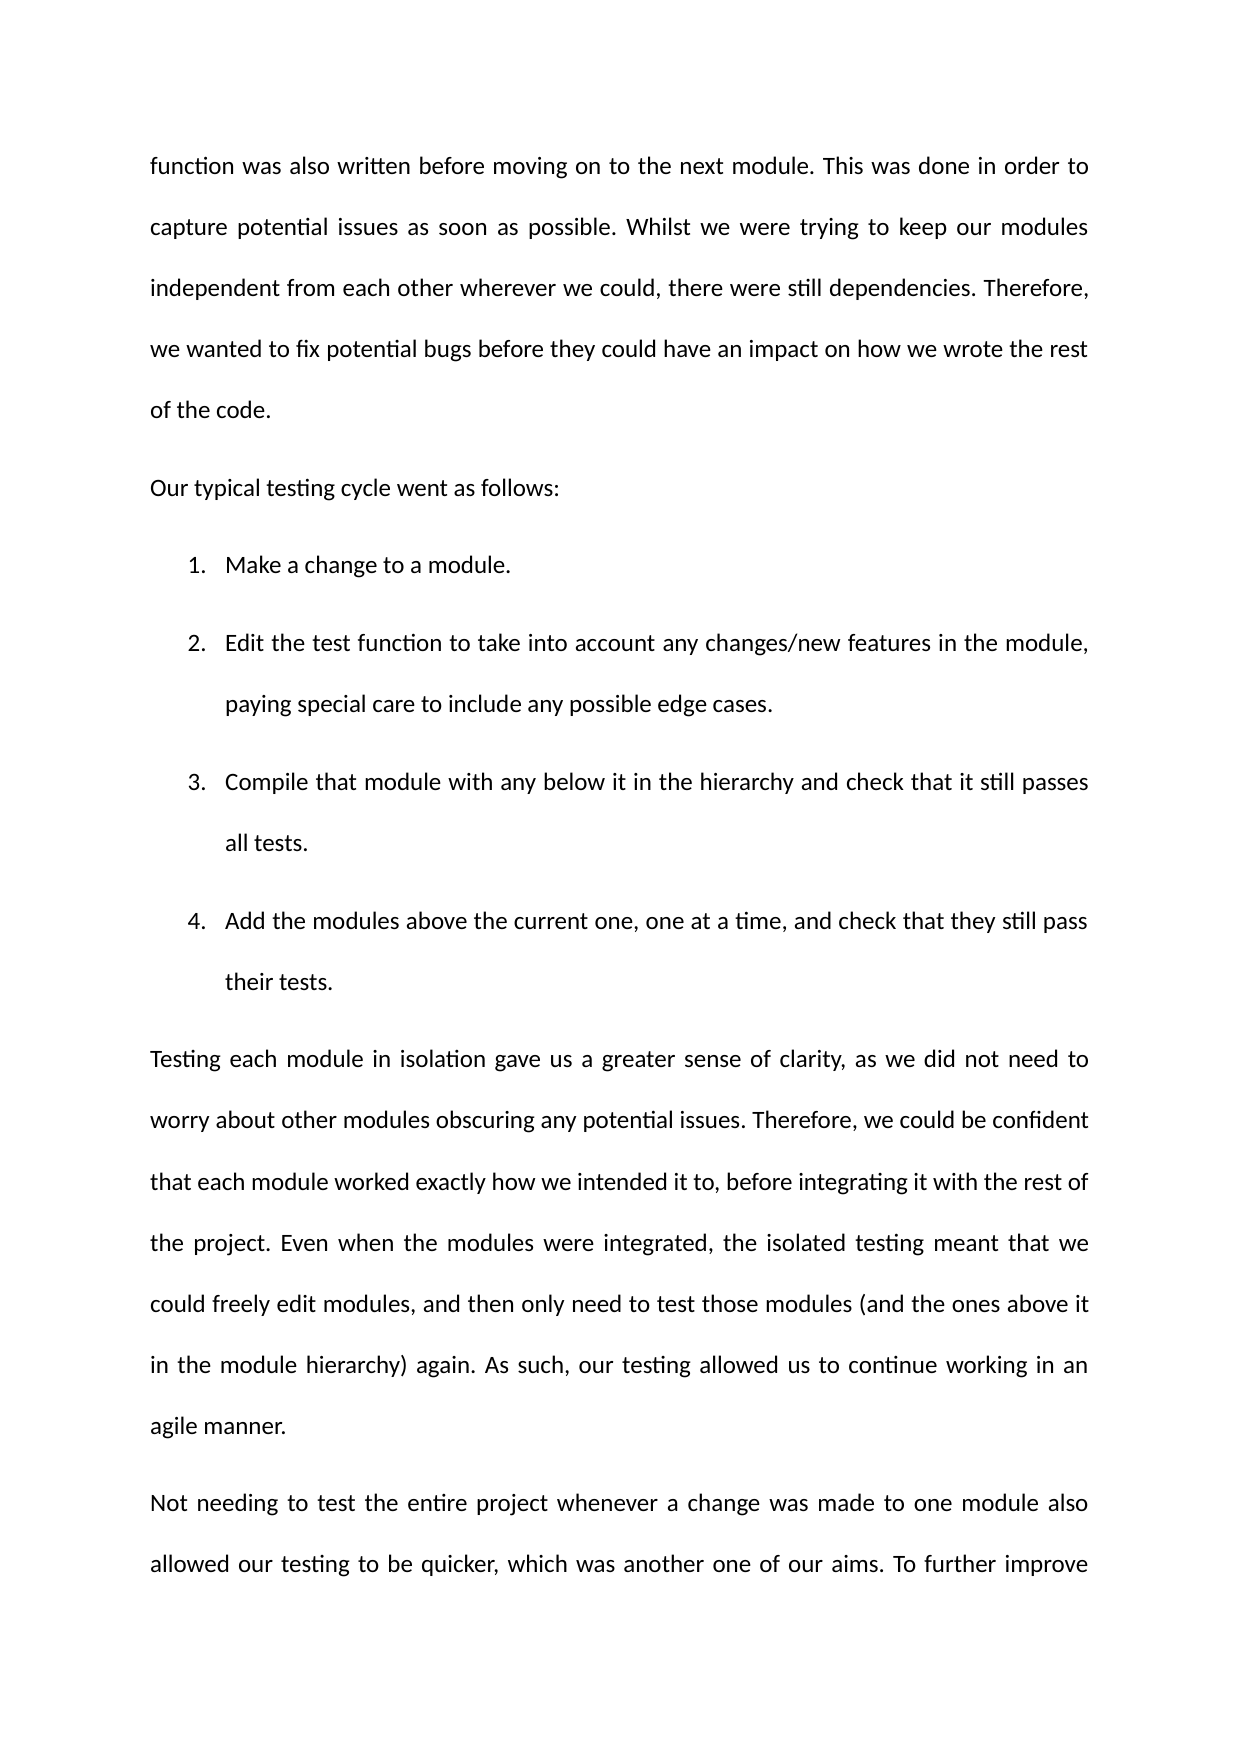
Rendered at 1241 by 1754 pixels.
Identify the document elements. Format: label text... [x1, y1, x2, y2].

text Our typical testing cycle went as follows: [150, 472, 1090, 502]
text Not needing to test the entire project whenever a change was made to one module also allowed our testing to be quicker, which was another one of our aims. To further improve [150, 1487, 1090, 1579]
list Edit the test function to take into account any changes/new features in the module, paying special care to include any possible edge cases. [187, 627, 1090, 719]
text function was also written before moving on to the next module. This was done in order to capture potential issues as soon as possible. Whilst we were trying to keep our modules independent from each other wherever we could, there were still dependencies. Therefore, we wanted to fix potential bugs before they could have an impact on how we wrote the rest of the code. [150, 150, 1090, 425]
list Compile that module with any below it in the hierarchy and check that it still passes all tests. [187, 766, 1090, 858]
list Make a change to a module. [187, 549, 1090, 580]
text Testing each module in isolation gave us a greater sense of clarity, as we did not need to worry about other modules obscuring any potential issues. Therefore, we could be confident that each module worked exactly how we intended it to, before integrating it with the rest of the project. Even when the modules were integrated, the isolated testing meant that we could freely edit modules, and then only need to test those modules (and the ones above it in the module hierarchy) again. As such, our testing allowed us to continue working in an agile manner. [150, 1043, 1090, 1440]
list Add the modules above the current one, one at a time, and check that they still pass their tests. [187, 905, 1090, 996]
